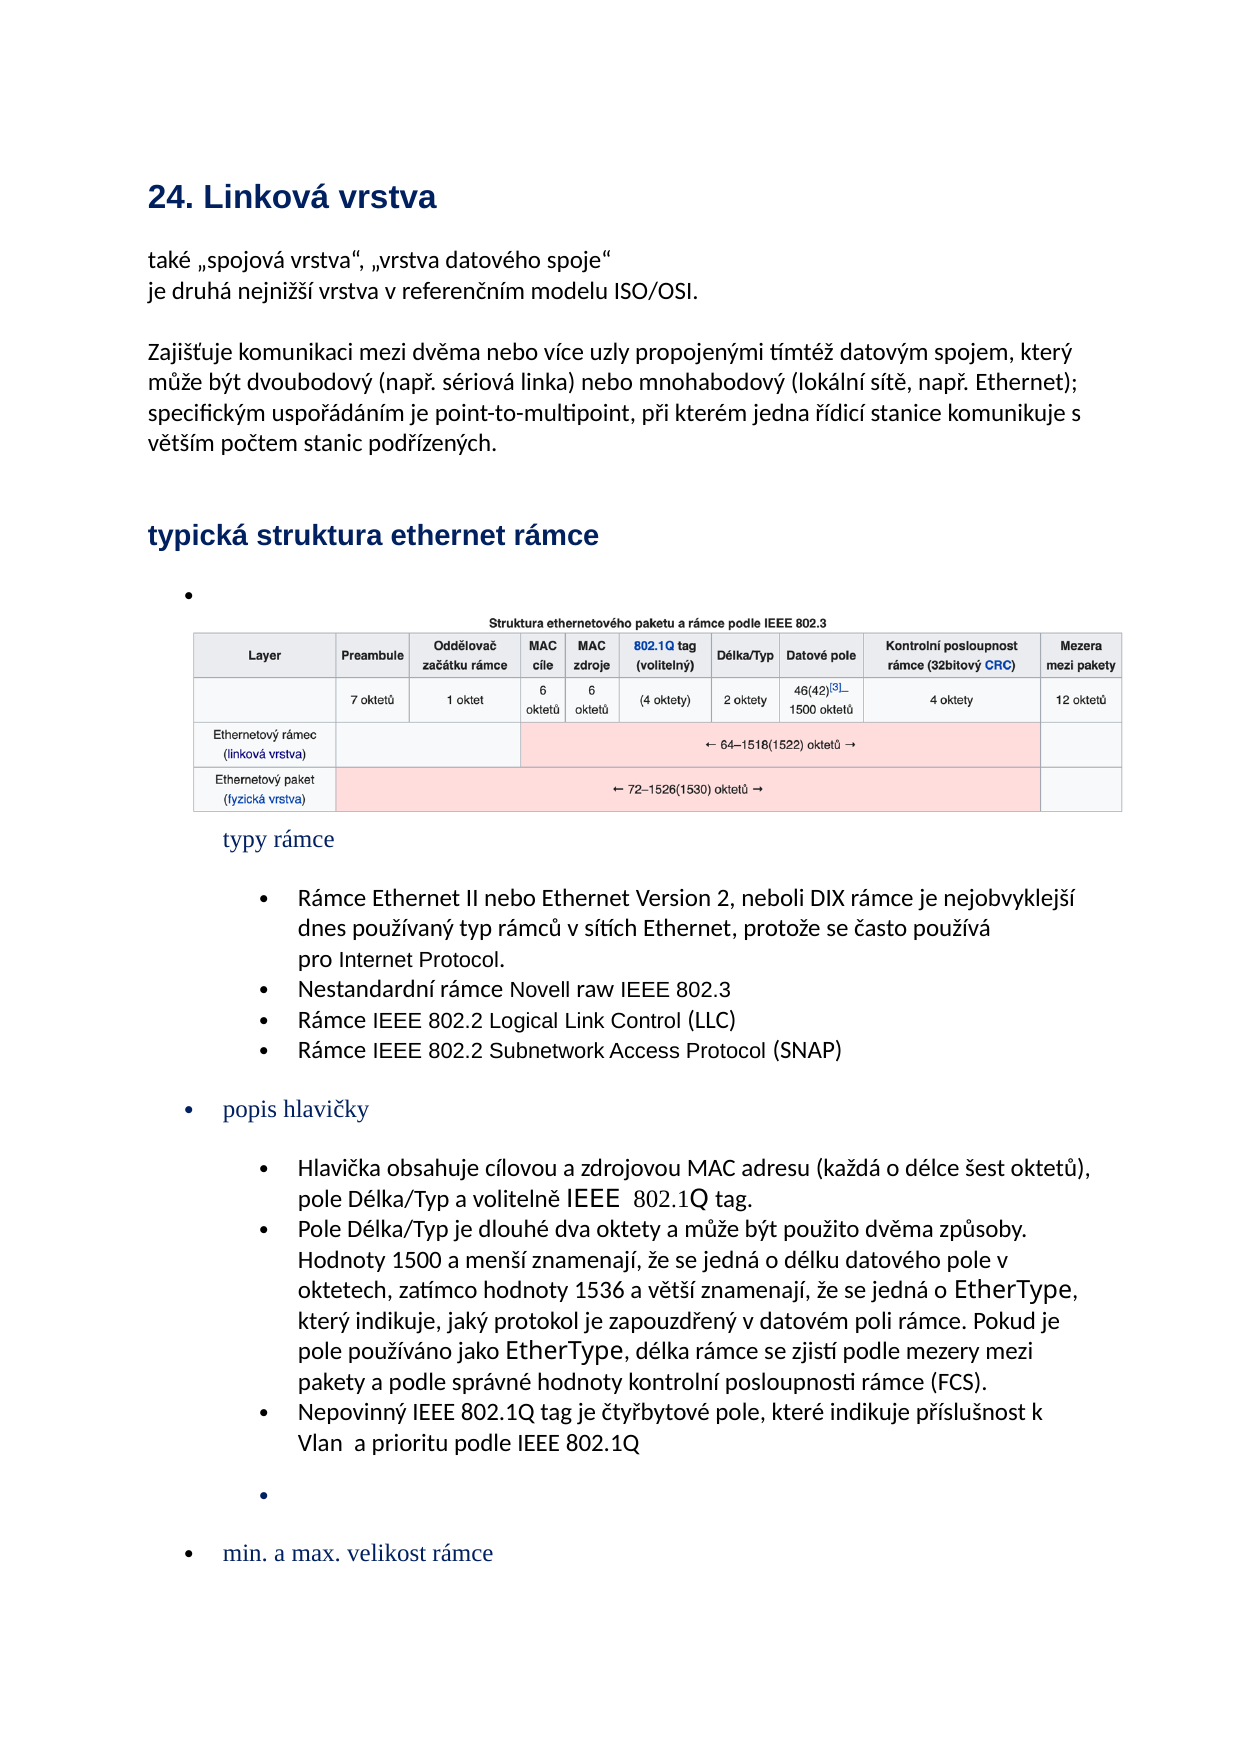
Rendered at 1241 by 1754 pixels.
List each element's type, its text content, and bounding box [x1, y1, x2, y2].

list Nepovinný IEEE 802.1Q tag je čtyřbytové pole, které indikuje příslušnost k Vlan a prioritu podle IEEE 802.1Q [260, 1396, 1093, 1457]
text typická struktura ethernet rámce [148, 518, 1093, 551]
text 24. Linková vrstva [148, 177, 1093, 215]
text je druhá nejnižší vrstva v referenčním modelu ISO/OSI. [148, 275, 1093, 305]
text Zajišťuje komunikaci mezi dvěma nebo více uzly propojenými tímtéž datovým spojem, který může být dvoubodový (např. sériová linka) nebo mnohabodový (lokální sítě, např. Ethernet); specifickým uspořádáním je point-to-multipoint, při kterém jedna řídicí stanice komunikuje s větším počtem stanic podřízených. [148, 336, 1093, 458]
list Hlavička obsahuje cílovou a zdrojovou MAC adresu (každá o délce šest oktetů), pole Délka/Typ a volitelně IEEE 802.1Q tag. [260, 1152, 1093, 1213]
list Rámce IEEE 802.2 Logical Link Control (LLC) [260, 1004, 1093, 1035]
list typy rámce [185, 580, 1093, 609]
list popis hlavičky [185, 1094, 1093, 1123]
list Rámce IEEE 802.2 Subnetwork Access Protocol (SNAP) [260, 1035, 1093, 1065]
list min. a max. velikost rámce [185, 1538, 1093, 1567]
list typy rámce [185, 825, 1093, 853]
text také „spojová vrstva“, „vrstva datového spoje“ [148, 244, 1093, 275]
list Pole Délka/Typ je dlouhé dva oktety a může být použito dvěma způsoby. Hodnoty 1500 a menší znamenají, že se jedná o délku datového pole v oktetech, zatímco hodnoty 1536 a větší znamenají, že se jedná o EtherType, který indikuje, jaký protokol je zapouzdřený v datovém poli rámce. Pokud je pole používáno jako EtherType, délka rámce se zjistí podle mezery mezi pakety a podle správné hodnoty kontrolní posloupnosti rámce (FCS). [260, 1213, 1093, 1396]
picture [185, 609, 1130, 825]
list Nestandardní rámce Novell raw IEEE 802.3 [260, 974, 1093, 1004]
list Rámce Ethernet II nebo Ethernet Version 2, neboli DIX rámce je nejobvyklejší dnes používaný typ rámců v sítích Ethernet, protože se často používá pro Internet Protocol. [260, 882, 1093, 974]
